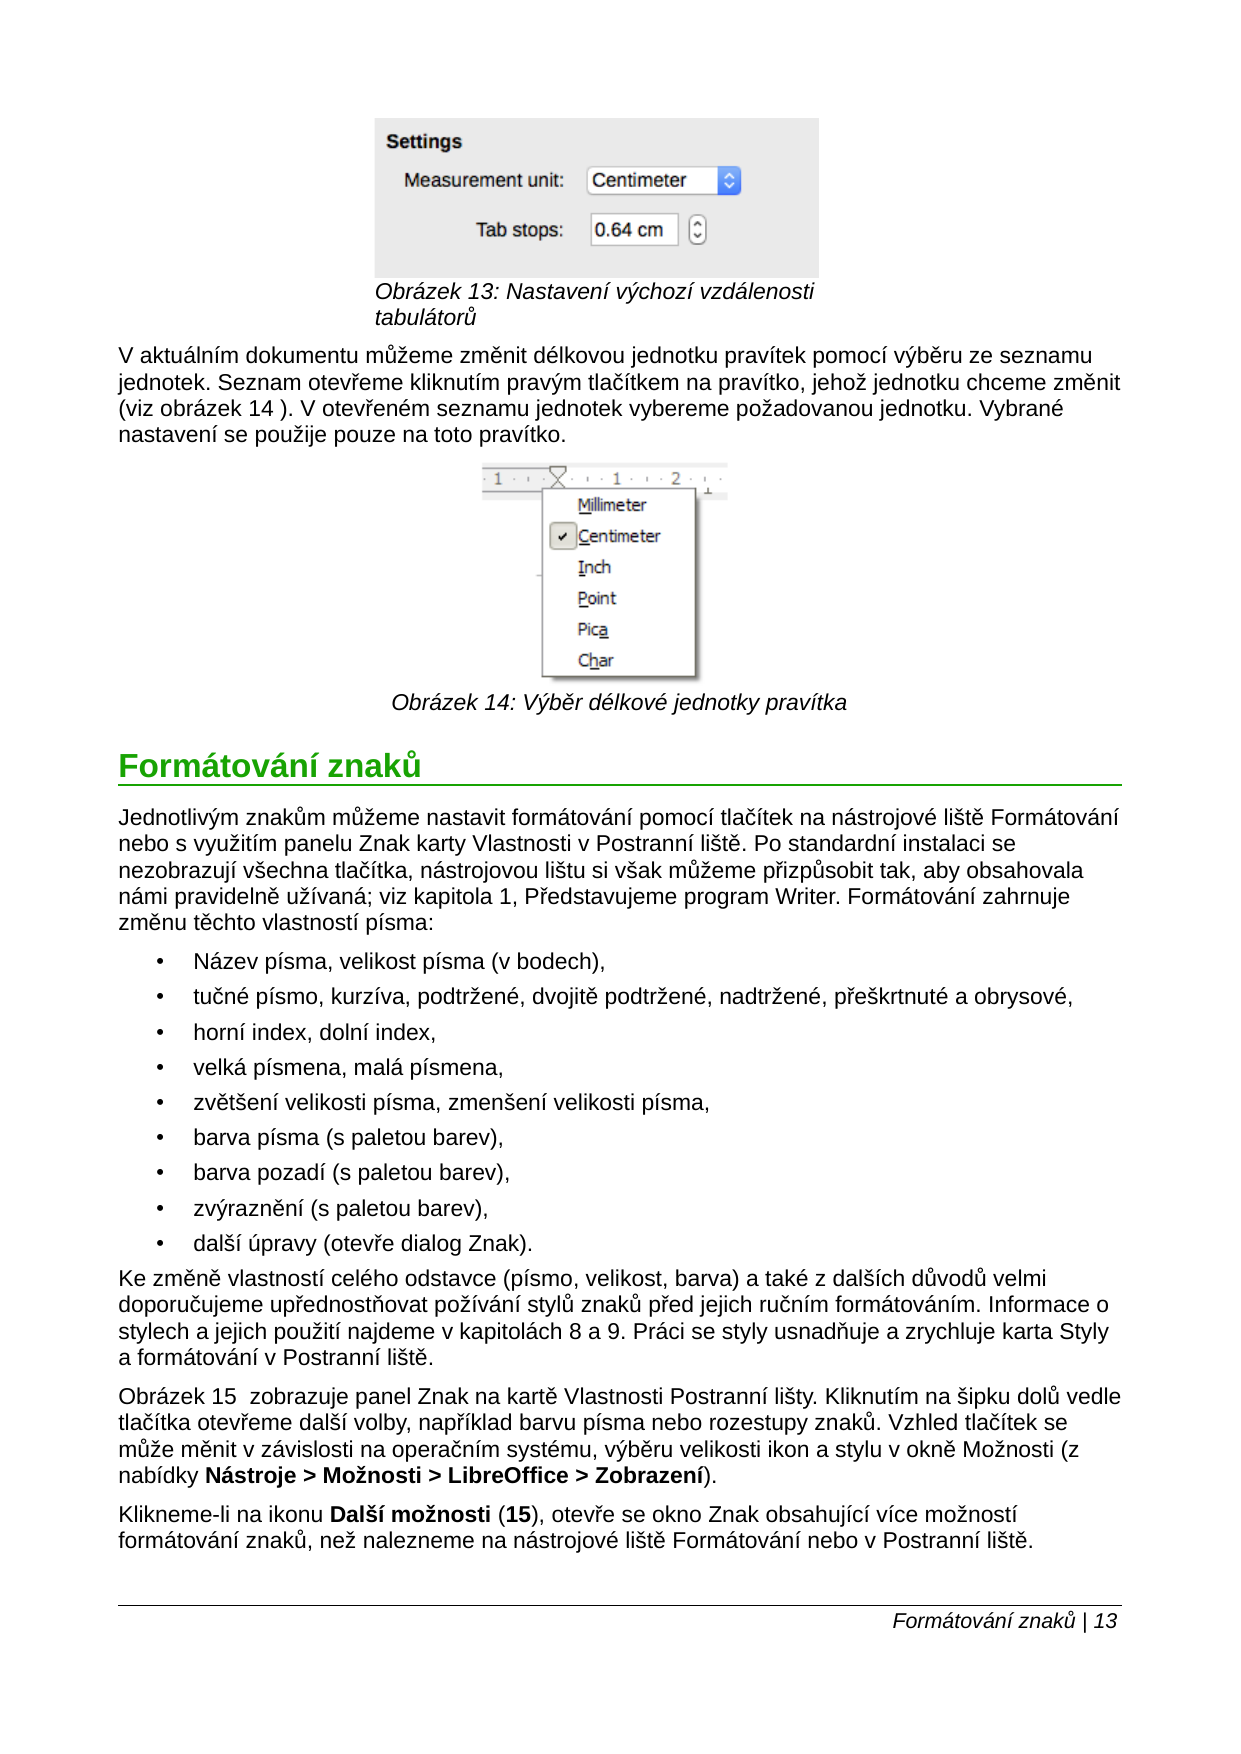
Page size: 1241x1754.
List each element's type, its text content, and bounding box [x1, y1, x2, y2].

list barva pozadí (s paletou barev), [156, 1159, 1122, 1186]
list velká písmena, malá písmena, [156, 1054, 1122, 1080]
list zvětšení velikosti písma, zmenšení velikosti písma, [156, 1089, 1122, 1115]
text Klikneme-li na ikonu Další možnosti (15), otevře se okno Znak obsahující více možností formátování znaků, než nalezneme na nástrojové liště Formátování nebo v Postranní liště. [118, 1501, 1122, 1553]
list horní index, dolní index, [156, 1018, 1122, 1045]
list zvýraznění (s paletou barev), [156, 1194, 1122, 1221]
list Název písma, velikost písma (v bodech), [156, 948, 1122, 974]
picture [398, 460, 842, 689]
subtitle Formátování znaků [118, 746, 1122, 784]
text Jednotlivým znakům můžeme nastavit formátování pomocí tlačítek na nástrojové liště Formátování nebo s využitím panelu Znak karty Vlastnosti v Postranní liště. Po standardní instalaci se nezobrazují všechna tlačítka, nástrojovou lištu si však můžeme přizpůsobit tak, aby obsahovala námi pravidelně užívaná; viz kapitola 1, Představujeme program Writer. Formátování zahrnuje změnu těchto vlastností písma: [118, 804, 1122, 936]
text V aktuálním dokumentu můžeme změnit délkovou jednotku pravítek pomocí výběru ze seznamu jednotek. Seznam otevřeme kliknutím pravým tlačítkem na pravítko, jehož jednotku chceme změnit (viz obrázek 14 ). V otevřeném seznamu jednotek vybereme požadovanou jednotku. Vybrané nastavení se použije pouze na toto pravítko. [118, 342, 1122, 448]
text Obrázek 13: Nastavení výchozí vzdálenosti tabulátorů [374, 118, 866, 330]
list další úpravy (otevře dialog Znak). [156, 1230, 1122, 1256]
text Ke změně vlastností celého odstavce (písmo, velikost, barva) a také z dalších důvodů velmi doporučujeme upřednostňovat požívání stylů znaků před jejich ručním formátováním. Informace o stylech a jejich použití najdeme v kapitolách 8 a 9. Práci se styly usnadňuje a zrychluje karta Styly a formátování v Postranní liště. [118, 1265, 1122, 1370]
picture [374, 118, 819, 278]
text Obrázek 15 zobrazuje panel Znak na kartě Vlastnosti Postranní lišty. Kliknutím na šipku dolů vedle tlačítka otevřeme další volby, například barvu písma nebo rozestupy znaků. Vzhled tlačítek se může měnit v závislosti na operačním systému, výběru velikosti ikon a stylu v okně Možnosti (z nabídky Nástroje > Možnosti > LibreOffice > Zobrazení). [118, 1383, 1122, 1488]
list tučné písmo, kurzíva, podtržené, dvojitě podtržené, nadtržené, přeškrtnuté a obrysové, [156, 983, 1122, 1010]
list barva písma (s paletou barev), [156, 1124, 1122, 1151]
text Obrázek 14: Výběr délkové jednotky pravítka [337, 460, 903, 715]
